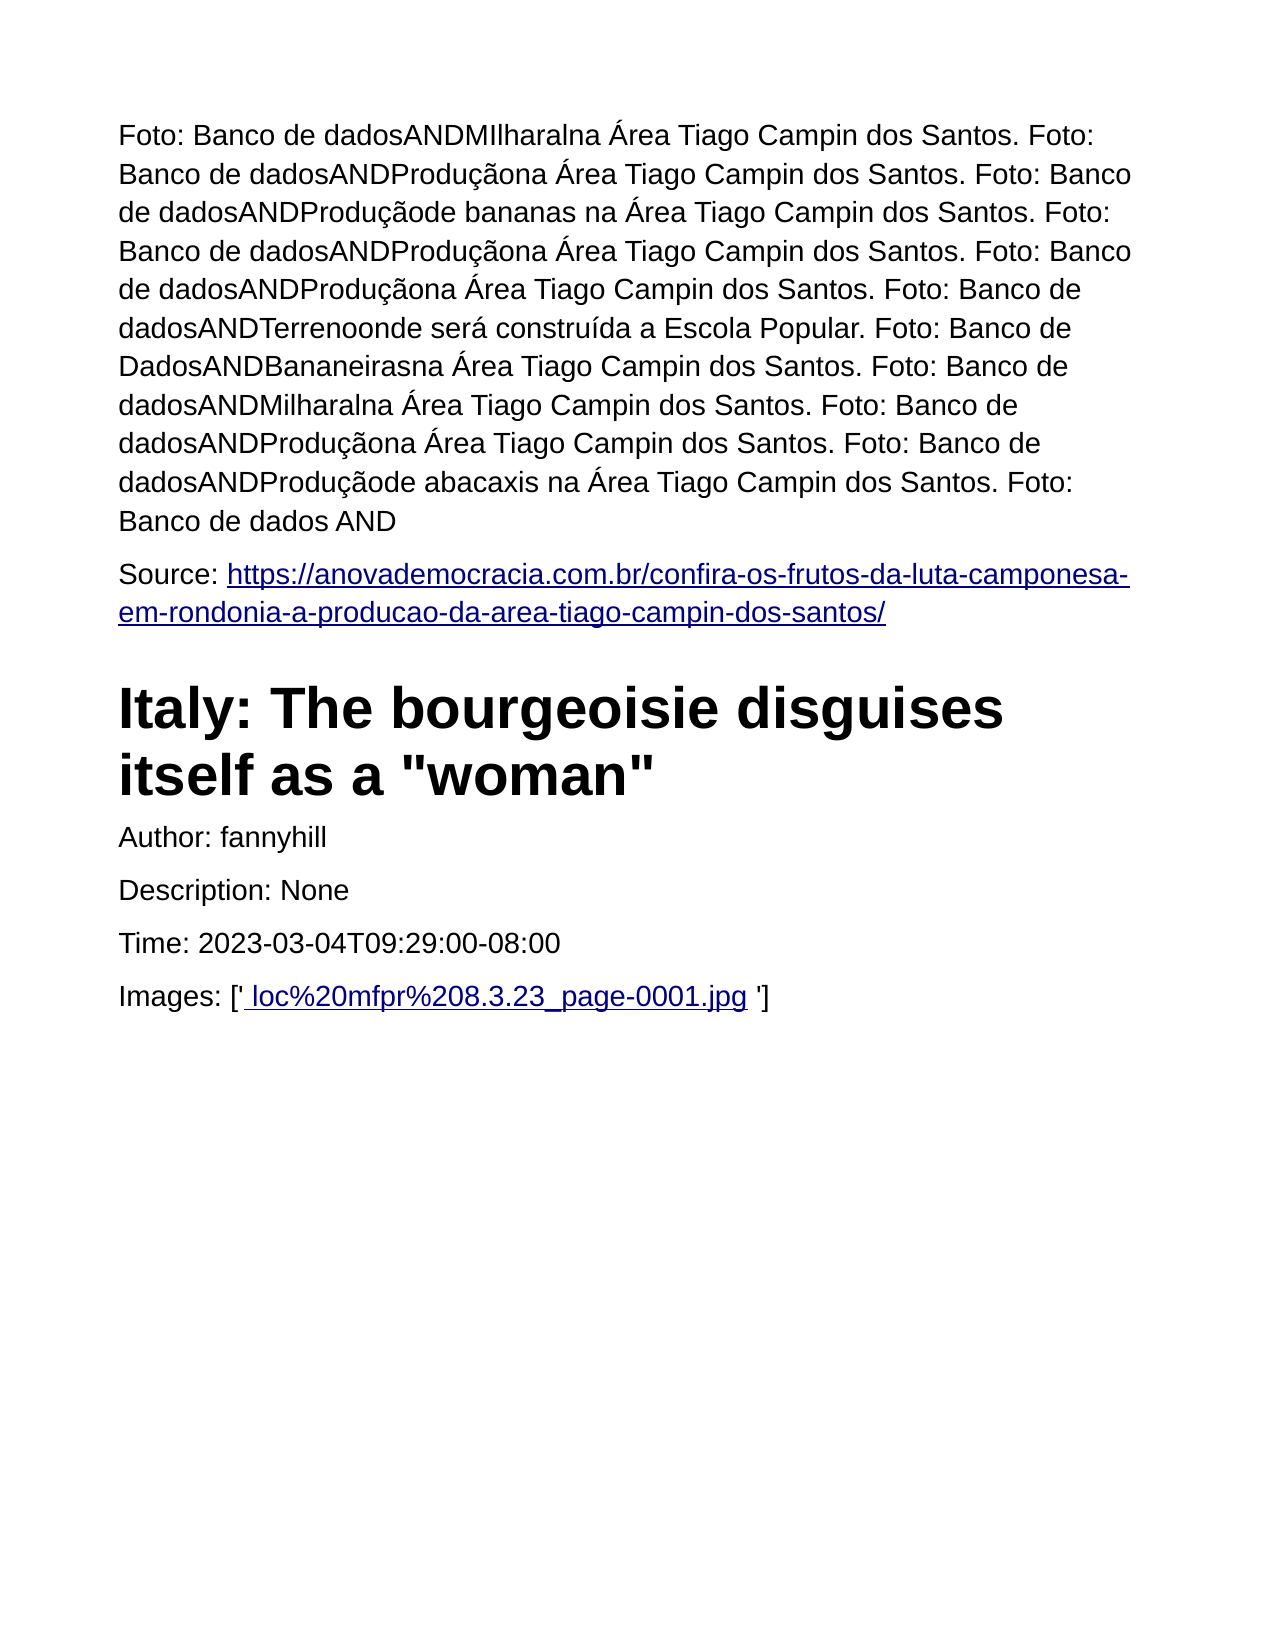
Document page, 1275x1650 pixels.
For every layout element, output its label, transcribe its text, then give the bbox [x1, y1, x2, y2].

text Images: [' loc%20mfpr%208.3.23_page-0001.jpg '] [118, 979, 1157, 1013]
text Description: None [118, 873, 1157, 907]
text Author: fannyhill [118, 820, 1157, 853]
subtitle Italy: The bourgeoisie disguises itself as a "woman" [118, 673, 1157, 807]
text Time: 2023-03-04T09:29:00-08:00 [118, 926, 1157, 960]
text Foto: Banco de dadosANDMIlharalna Área Tiago Campin dos Santos. Foto: Banco de dadosANDProduçãona Área Tiago Campin dos Santos. Foto: Banco de dadosANDProduçãode bananas na Área Tiago Campin dos Santos. Foto: Banco de dadosANDProduçãona Área Tiago Campin dos Santos. Foto: Banco de dadosANDProduçãona Área Tiago Campin dos Santos. Foto: Banco de dadosANDTerrenoonde será construída a Escola Popular. Foto: Banco de DadosANDBananeirasna Área Tiago Campin dos Santos. Foto: Banco de dadosANDMilharalna Área Tiago Campin dos Santos. Foto: Banco de dadosANDProduçãona Área Tiago Campin dos Santos. Foto: Banco de dadosANDProduçãode abacaxis na Área Tiago Campin dos Santos. Foto: Banco de dados AND [118, 118, 1157, 537]
text Source: https://anovademocracia.com.br/confira-os-frutos-da-luta-camponesa-em-rondonia-a-producao-da-area-tiago-campin-dos-santos/ [118, 557, 1157, 629]
